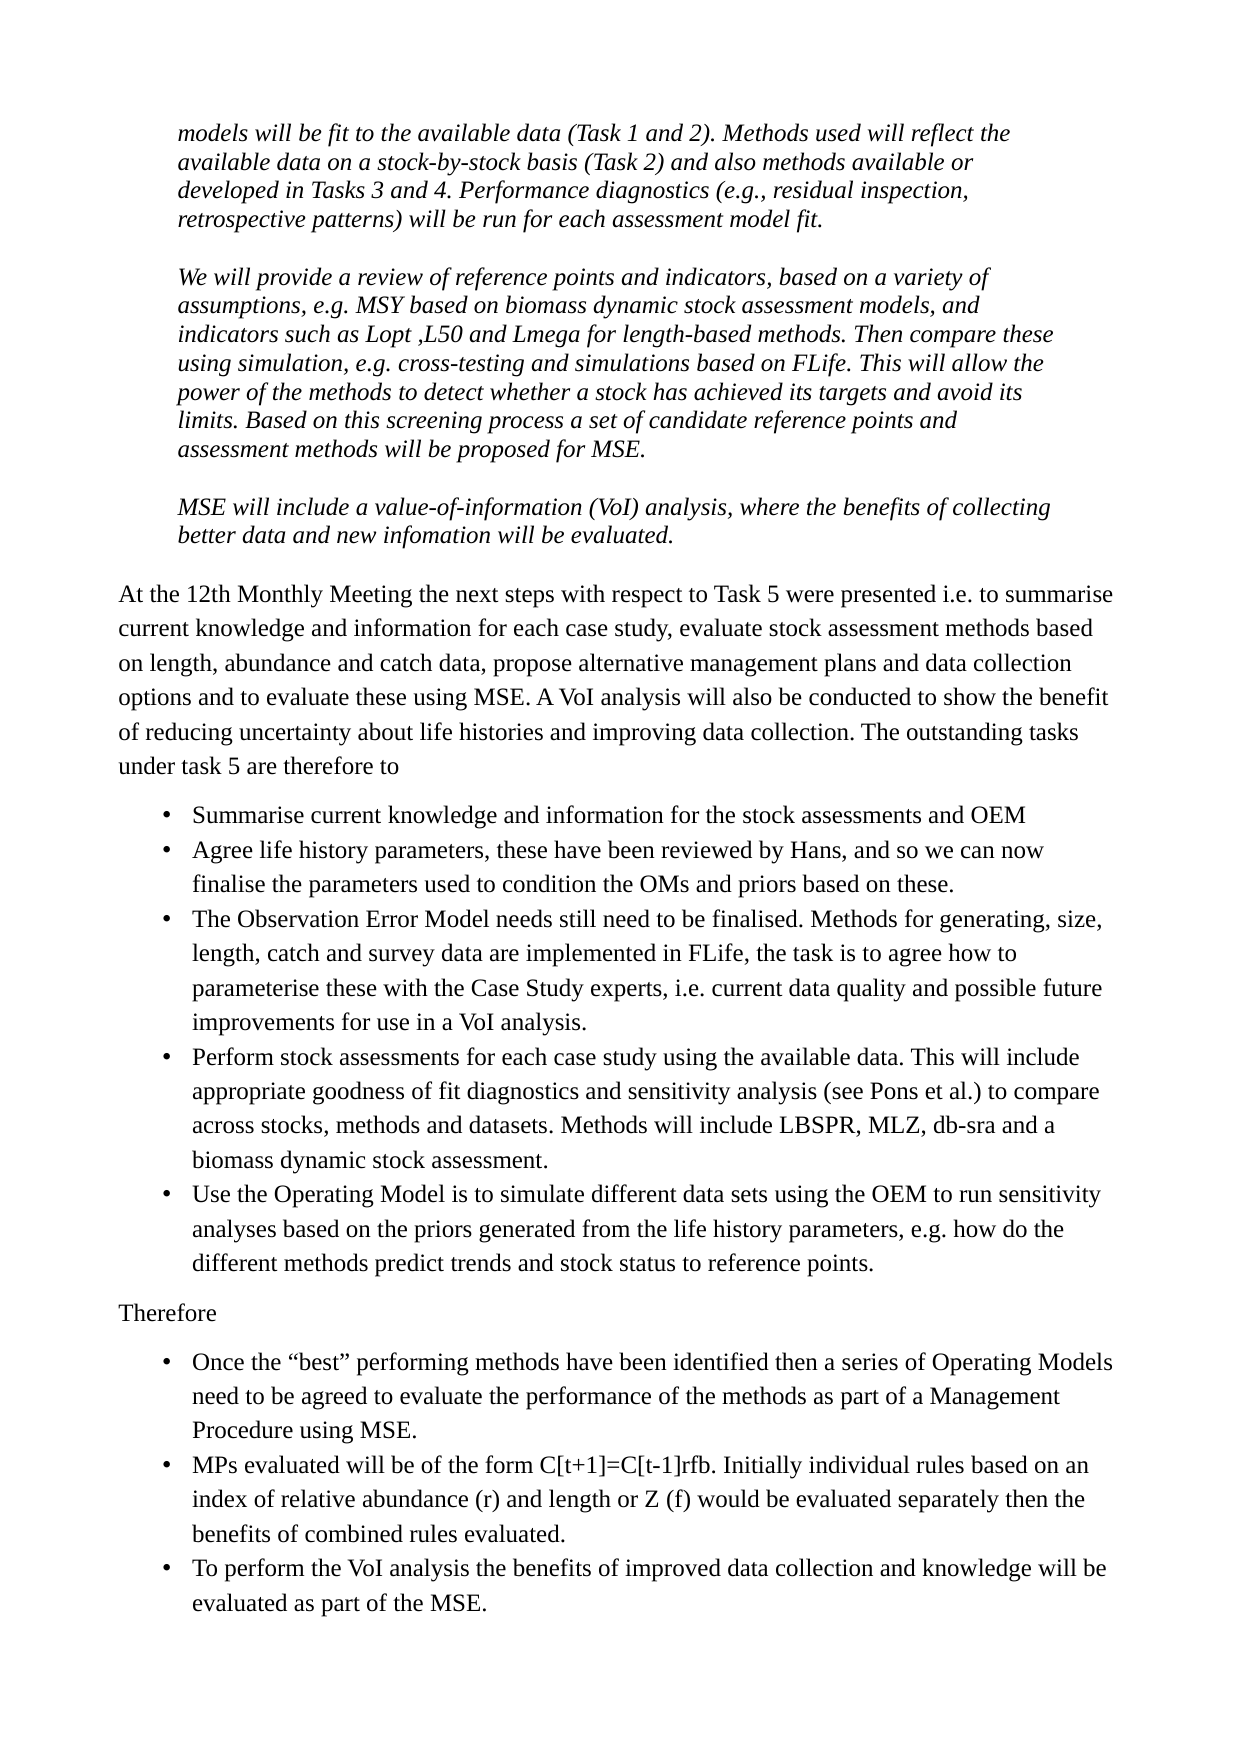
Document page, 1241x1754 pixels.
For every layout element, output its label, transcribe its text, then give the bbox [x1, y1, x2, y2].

text models will be fit to the available data (Task 1 and 2). Methods used will reflect the available data on a stock-by-stock basis (Task 2) and also methods available or developed in Tasks 3 and 4. Performance diagnostics (e.g., residual inspection, retrospective patterns) will be run for each assessment model fit. We will provide a review of reference points and indicators, based on a variety of assumptions, e.g. MSY based on biomass dynamic stock assessment models, and indicators such as Lopt ,L50 and Lmega for length-based methods. Then compare these using simulation, e.g. cross-testing and simulations based on FLife. This will allow the power of the methods to detect whether a stock has achieved its targets and avoid its limits. Based on this screening process a set of candidate reference points and assessment methods will be proposed for MSE. MSE will include a value-of-information (VoI) analysis, where the benefits of collecting better data and new infomation will be evaluated. [177, 118, 1063, 549]
list Use the Operating Model is to simulate different data sets using the OEM to run sensitivity analyses based on the priors generated from the life history parameters, e.g. how do the different methods predict trends and stock status to reference points. [162, 1179, 1122, 1277]
text Therefore [118, 1298, 1122, 1326]
list Once the “best” performing methods have been identified then a series of Operating Models need to be agreed to evaluate the performance of the methods as part of a Management Procedure using MSE. [162, 1347, 1122, 1444]
list Agree life history parameters, these have been reviewed by Hans, and so we can now finalise the parameters used to condition the OMs and priors based on these. [162, 835, 1122, 898]
list MPs evaluated will be of the form C[t+1]=C[t-1]rfb. Initially individual rules based on an index of relative abundance (r) and length or Z (f) would be evaluated separately then the benefits of combined rules evaluated. [162, 1450, 1122, 1548]
list The Observation Error Model needs still need to be finalised. Methods for generating, size, length, catch and survey data are implemented in FLife, the task is to agree how to parameterise these with the Case Study experts, i.e. current data quality and possible future improvements for use in a VoI analysis. [162, 904, 1122, 1036]
list To perform the VoI analysis the benefits of improved data collection and knowledge will be evaluated as part of the MSE. [162, 1553, 1122, 1617]
text At the 12th Monthly Meeting the next steps with respect to Task 5 were presented i.e. to summarise current knowledge and information for each case study, evaluate stock assessment methods based on length, abundance and catch data, propose alternative management plans and data collection options and to evaluate these using MSE. A VoI analysis will also be conducted to show the benefit of reducing uncertainty about life histories and improving data collection. The outstanding tasks under task 5 are therefore to [118, 579, 1122, 780]
list Perform stock assessments for each case study using the available data. This will include appropriate goodness of fit diagnostics and sensitivity analysis (see Pons et al.) to compare across stocks, methods and datasets. Methods will include LBSPR, MLZ, db-sra and a biomass dynamic stock assessment. [162, 1042, 1122, 1174]
list Summarise current knowledge and information for the stock assessments and OEM [162, 800, 1122, 829]
